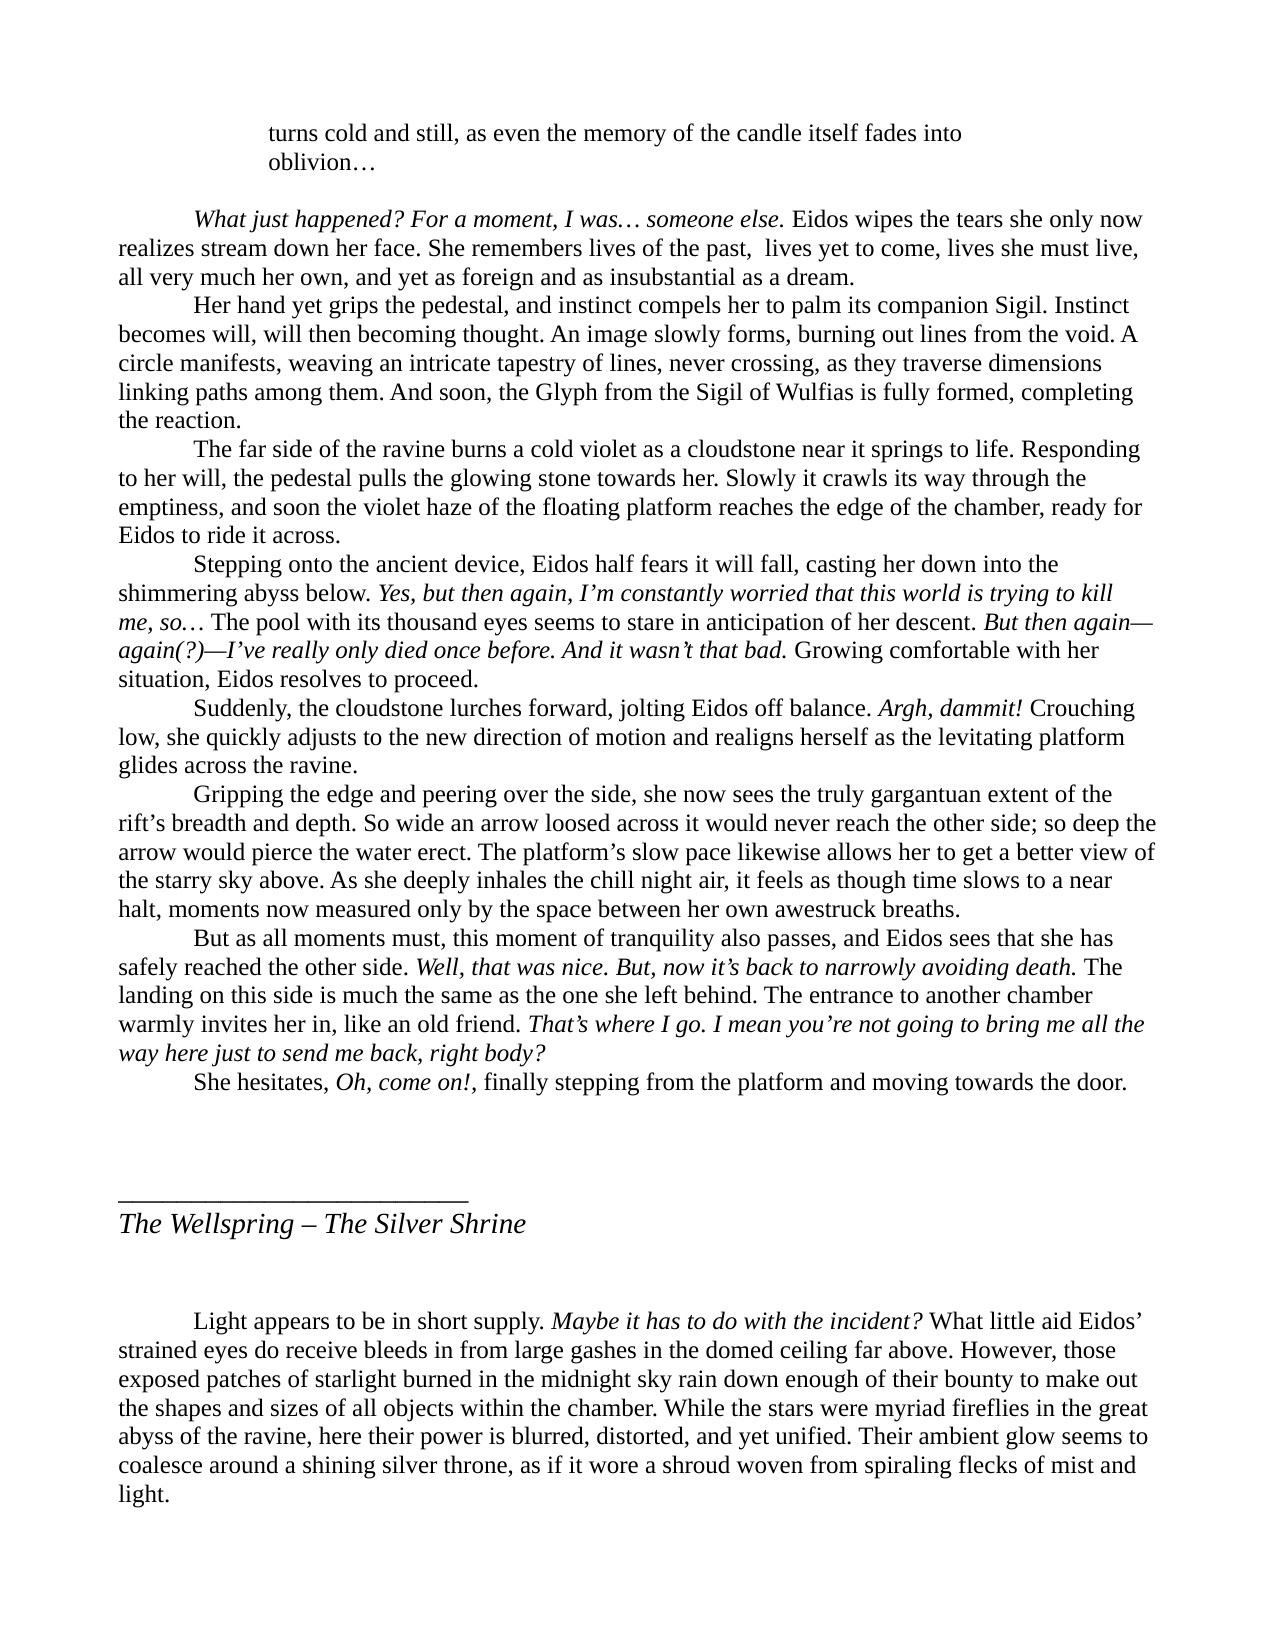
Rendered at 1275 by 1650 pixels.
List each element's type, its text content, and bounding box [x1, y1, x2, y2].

text ________________________ [118, 1172, 1157, 1206]
text Suddenly, the cloudstone lurches forward, jolting Eidos off balance. Argh, dammit! Crouching low, she quickly adjusts to the new direction of motion and realigns herself as the levitating platform glides across the ravine. [118, 693, 1157, 779]
text Light appears to be in short supply. Maybe it has to do with the incident? What little aid Eidos’ strained eyes do receive bleeds in from large gashes in the domed ceiling far above. However, those exposed patches of starlight burned in the midnight sky rain down enough of their bounty to make out the shapes and sizes of all objects within the chamber. While the stars were myriad fireflies in the great abyss of the ravine, here their power is blurred, distorted, and yet unified. Their ambient glow seems to coalesce around a shining silver throne, as if it wore a shroud woven from spiraling flecks of mist and light. [118, 1306, 1157, 1508]
text Her hand yet grips the pedestal, and instinct compels her to palm its companion Sigil. Instinct becomes will, will then becoming thought. An image slowly forms, burning out lines from the void. A circle manifests, weaving an intricate tapestry of lines, never crossing, as they traverse dimensions linking paths among them. And soon, the Glyph from the Sigil of Wulfias is fully formed, completing the reaction. [118, 291, 1157, 434]
text The far side of the ravine burns a cold violet as a cloudstone near it springs to life. Responding to her will, the pedestal pulls the glowing stone towards her. Slowly it crawls its way through the emptiness, and soon the violet haze of the floating platform reaches the edge of the chamber, ready for Eidos to ride it across. [118, 434, 1157, 549]
text Gripping the edge and peering over the side, she now sees the truly gargantuan extent of the rift’s breadth and depth. So wide an arrow loosed across it would never reach the other side; so deep the arrow would pierce the water erect. The platform’s slow pace likewise allows her to get a better view of the starry sky above. As she deeply inhales the chill night air, it feels as though time slows to a near halt, moments now measured only by the space between her own awestruck breaths. [118, 779, 1157, 923]
text The Wellspring – The Silver Shrine [118, 1206, 1157, 1239]
text Stepping onto the ancient device, Eidos half fears it will fall, casting her down into the shimmering abyss below. Yes, but then again, I’m constantly worried that this world is trying to kill me, so… The pool with its thousand eyes seems to stare in anticipation of her descent. But then again—again(?)—I’ve really only died once before. And it wasn’t that bad. Growing comfortable with her situation, Eidos resolves to proceed. [118, 549, 1157, 693]
text She hesitates, Oh, come on!, finally stepping from the platform and moving towards the door. [118, 1067, 1157, 1096]
text turns cold and still, as even the memory of the candle itself fades into oblivion… [268, 118, 1035, 176]
text What just happened? For a moment, I was… someone else. Eidos wipes the tears she only now realizes stream down her face. She remembers lives of the past, lives yet to come, lives she must live, all very much her own, and yet as foreign and as insubstantial as a dream. [118, 204, 1157, 291]
text But as all moments must, this moment of tranquility also passes, and Eidos sees that she has safely reached the other side. Well, that was nice. But, now it’s back to narrowly avoiding death. The landing on this side is much the same as the one she left behind. The entrance to another chamber warmly invites her in, like an old friend. That’s where I go. I mean you’re not going to bring me all the way here just to send me back, right body? [118, 923, 1157, 1067]
